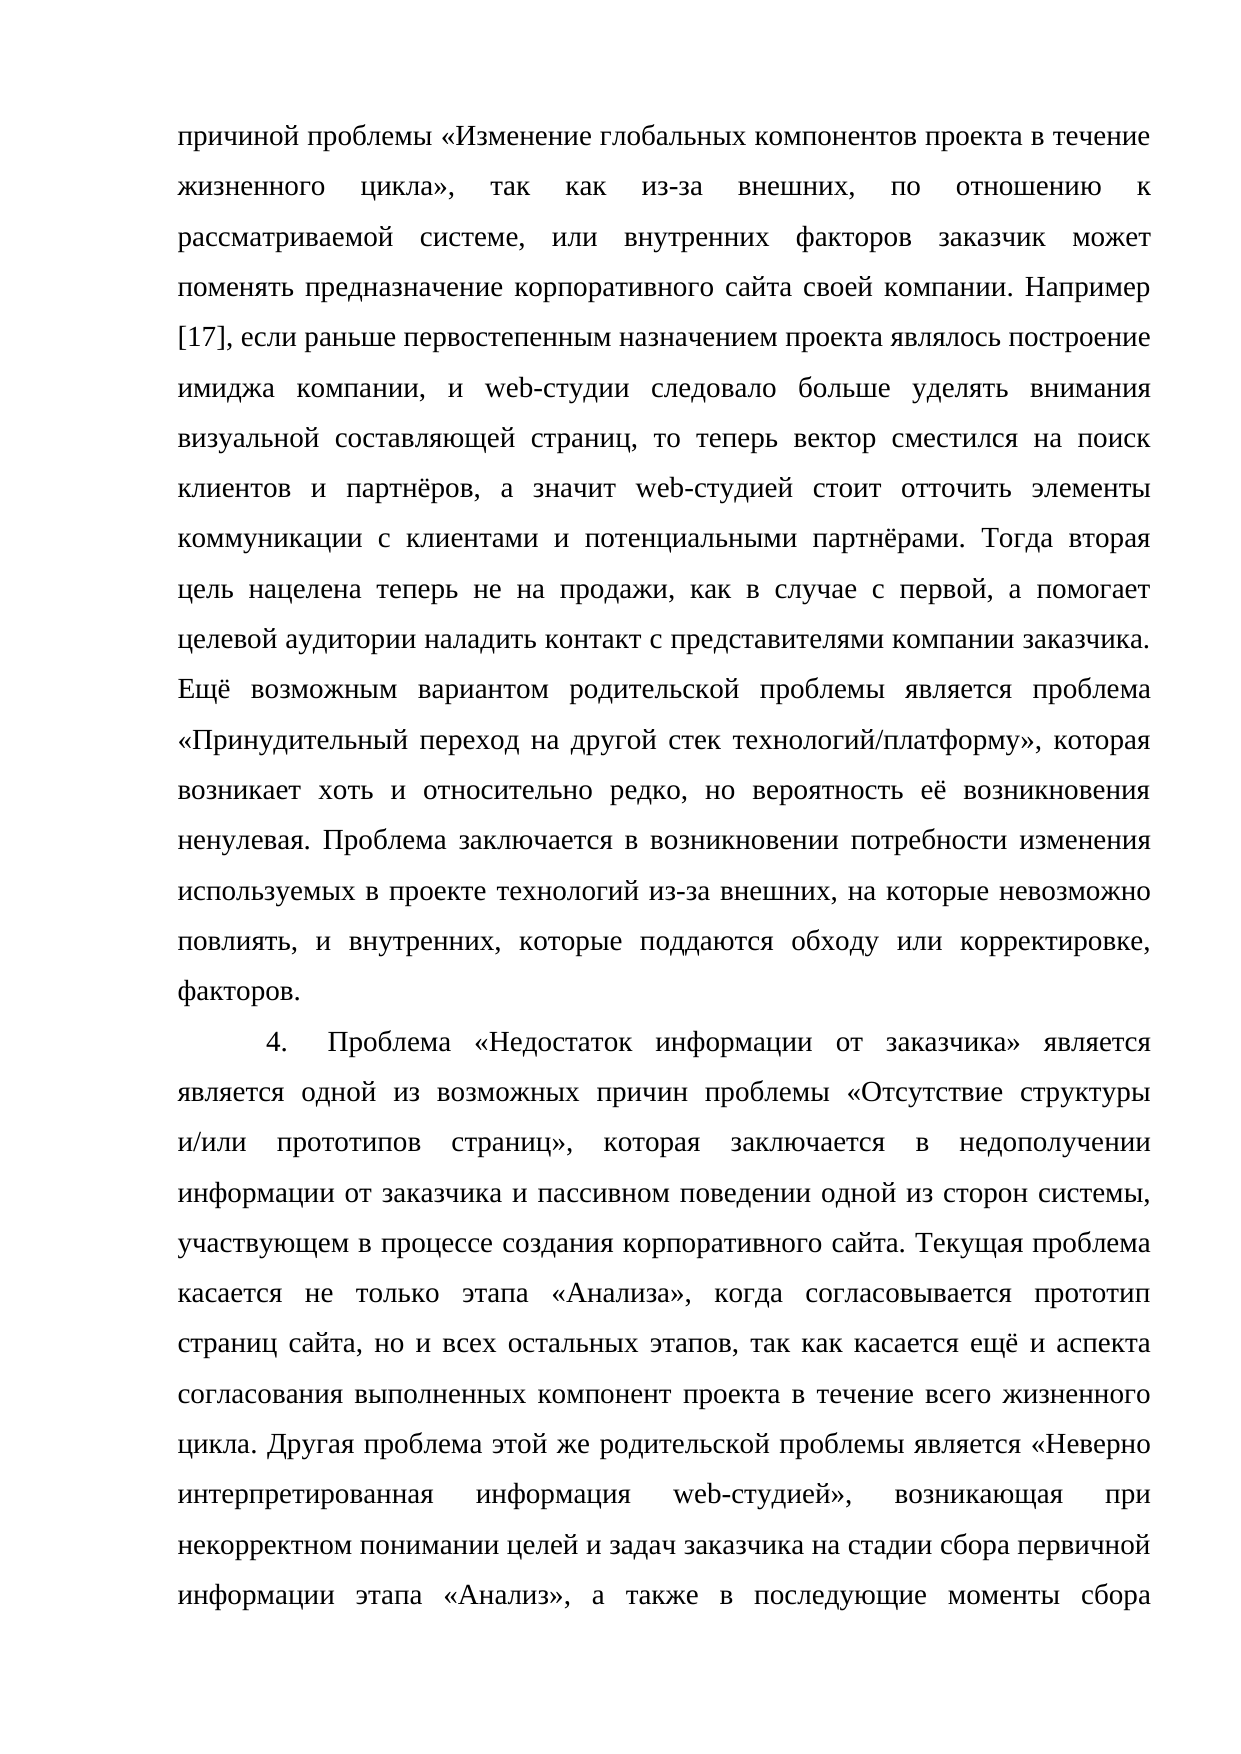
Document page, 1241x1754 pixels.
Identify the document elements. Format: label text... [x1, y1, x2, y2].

list Проблема «Недостаток информации от заказчика» является является одной из возможных причин проблемы «Отсутствие структуры и/или прототипов страниц», которая заключается в недополучении информации от заказчика и пассивном поведении одной из сторон системы, участвующем в процессе создания корпоративного сайта. Текущая проблема касается не только этапа «Анализа», когда согласовывается прототип страниц сайта, но и всех остальных этапов, так как касается ещё и аспекта согласования выполненных компонент проекта в течение всего жизненного цикла. Другая проблема этой же родительской проблемы является «Неверно интерпретированная информация web-студией», возникающая при некорректном понимании целей и задач заказчика на стадии сбора первичной информации этапа «Анализ», а также в последующие моменты сбора [177, 1024, 1152, 1611]
list причиной проблемы «Изменение глобальных компонентов проекта в течение жизненного цикла», так как из-за внешних, по отношению к рассматриваемой системе, или внутренних факторов заказчик может поменять предназначение корпоративного сайта своей компании. Например [17], если раньше первостепенным назначением проекта являлось построение имиджа компании, и web-студии следовало больше уделять внимания визуальной составляющей страниц, то теперь вектор сместился на поиск клиентов и партнёров, а значит web-студией стоит отточить элементы коммуникации с клиентами и потенциальными партнёрами. Тогда вторая цель нацелена теперь не на продажи, как в случае с первой, а помогает целевой аудитории наладить контакт с представителями компании заказчика. Ещё возможным вариантом родительской проблемы является проблема «Принудительный переход на другой стек технологий/платформу», которая возникает хоть и относительно редко, но вероятность её возникновения ненулевая. Проблема заключается в возникновении потребности изменения используемых в проекте технологий из-за внешних, на которые невозможно повлиять, и внутренних, которые поддаются обходу или корректировке, факторов. [177, 118, 1152, 1007]
